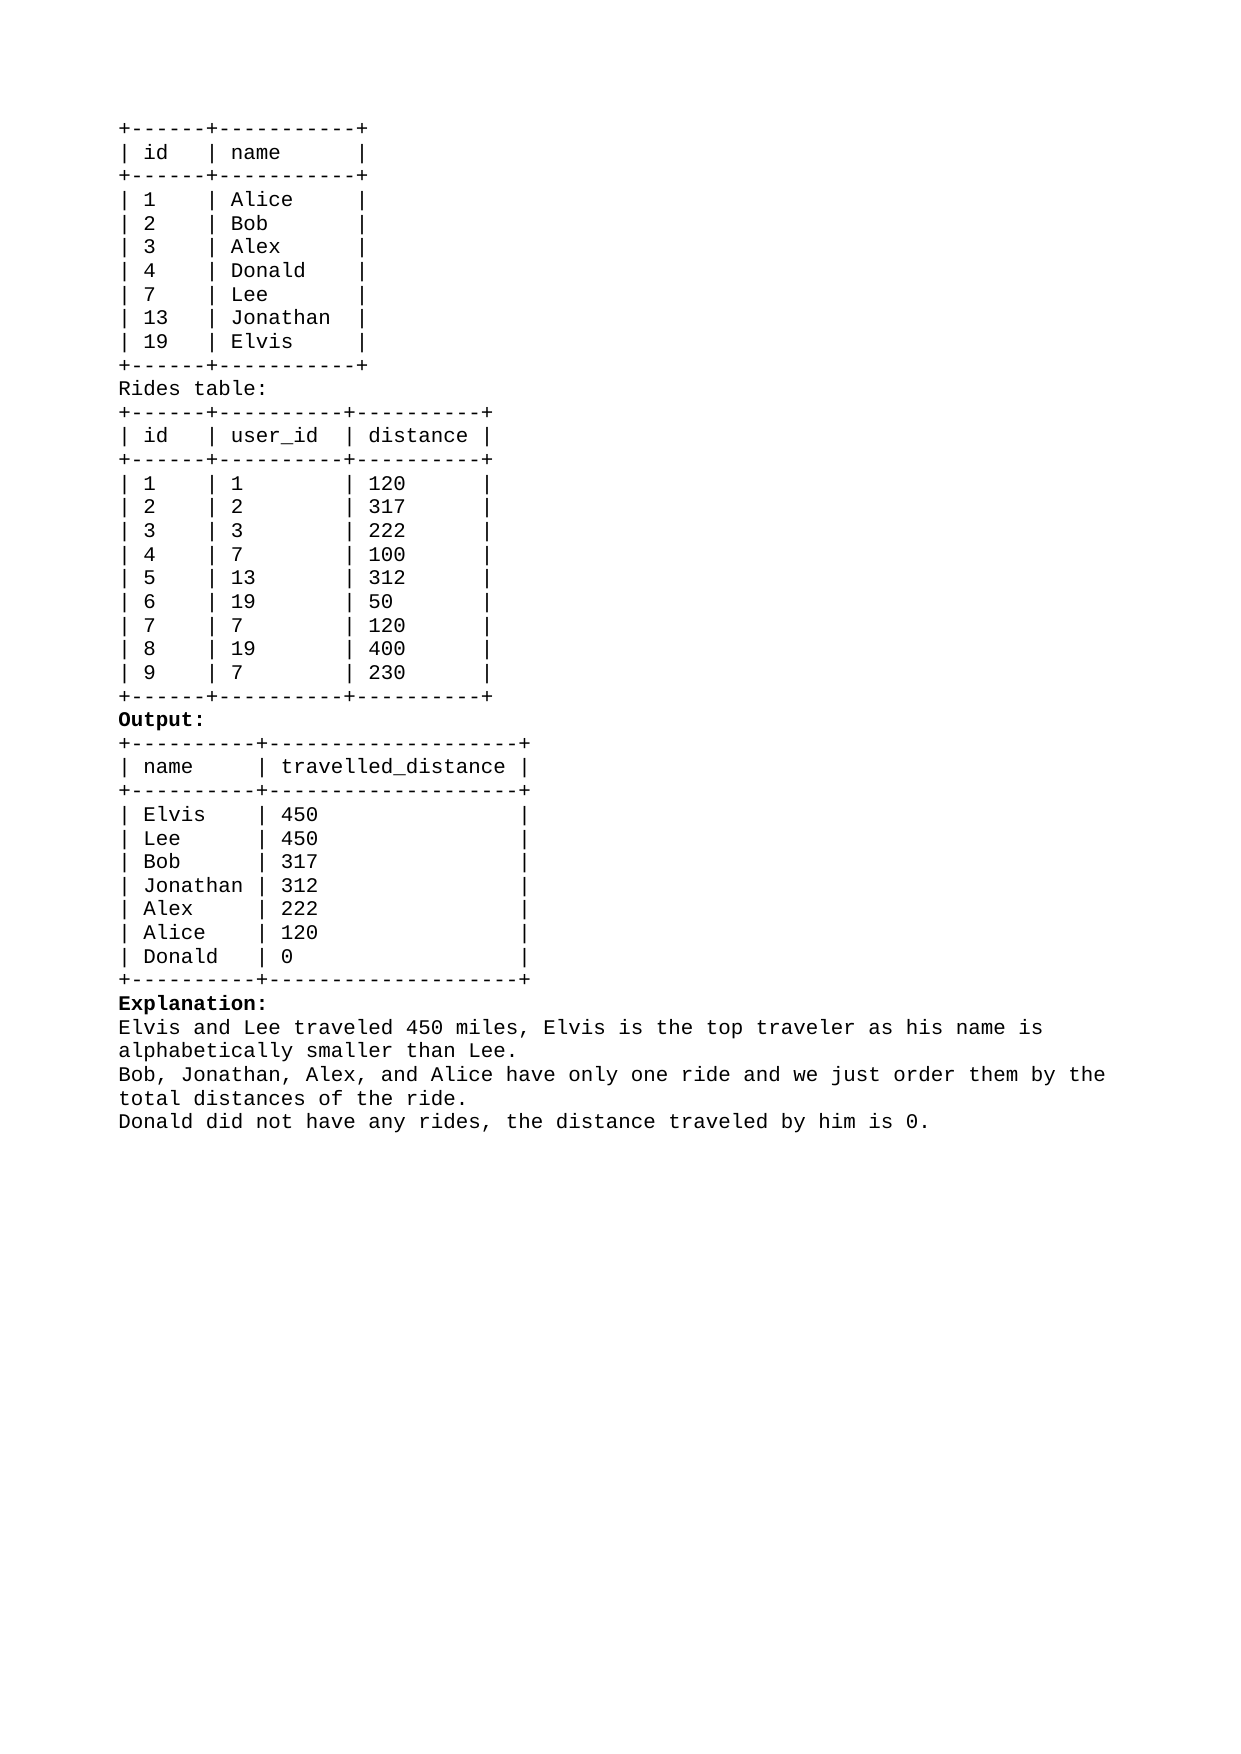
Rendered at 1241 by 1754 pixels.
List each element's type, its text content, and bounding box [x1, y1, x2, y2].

text +------+-----------+ [118, 354, 1122, 378]
text | id | user_id | distance | [118, 426, 1122, 449]
text +----------+--------------------+ [118, 733, 1122, 757]
text | Lee | 450 | [118, 827, 1122, 851]
text +------+----------+----------+ [118, 402, 1122, 426]
text Explanation: [118, 993, 1122, 1017]
text +------+----------+----------+ [118, 449, 1122, 473]
text | 2 | 2 | 317 | [118, 496, 1122, 520]
text Rides table: [118, 378, 1122, 402]
text | Elvis | 450 | [118, 804, 1122, 827]
text | 6 | 19 | 50 | [118, 591, 1122, 615]
text +------+-----------+ [118, 118, 1122, 142]
text | 4 | 7 | 100 | [118, 544, 1122, 567]
text | Alex | 222 | [118, 898, 1122, 922]
text +----------+--------------------+ [118, 969, 1122, 993]
text Output: [118, 709, 1122, 733]
text | Donald | 0 | [118, 946, 1122, 969]
text | 7 | Lee | [118, 284, 1122, 307]
text | Bob | 317 | [118, 851, 1122, 875]
text Elvis and Lee traveled 450 miles, Elvis is the top traveler as his name is alphabetically smaller than Lee. [118, 1017, 1122, 1064]
text +------+----------+----------+ [118, 686, 1122, 709]
text | 8 | 19 | 400 | [118, 638, 1122, 662]
text | Alice | 120 | [118, 922, 1122, 946]
text Bob, Jonathan, Alex, and Alice have only one ride and we just order them by the total distances of the ride. [118, 1064, 1122, 1111]
text | 1 | 1 | 120 | [118, 473, 1122, 496]
text | 2 | Bob | [118, 213, 1122, 236]
text +------+-----------+ [118, 165, 1122, 189]
text | 1 | Alice | [118, 189, 1122, 213]
text | 13 | Jonathan | [118, 307, 1122, 331]
text | name | travelled_distance | [118, 757, 1122, 780]
text Donald did not have any rides, the distance traveled by him is 0. [118, 1111, 1122, 1135]
text | 5 | 13 | 312 | [118, 567, 1122, 591]
text | id | name | [118, 142, 1122, 165]
text | 4 | Donald | [118, 260, 1122, 284]
text | 19 | Elvis | [118, 331, 1122, 354]
text | 3 | 3 | 222 | [118, 520, 1122, 544]
text | 9 | 7 | 230 | [118, 662, 1122, 686]
text +----------+--------------------+ [118, 780, 1122, 804]
text | Jonathan | 312 | [118, 875, 1122, 898]
text | 3 | Alex | [118, 236, 1122, 260]
text | 7 | 7 | 120 | [118, 615, 1122, 638]
